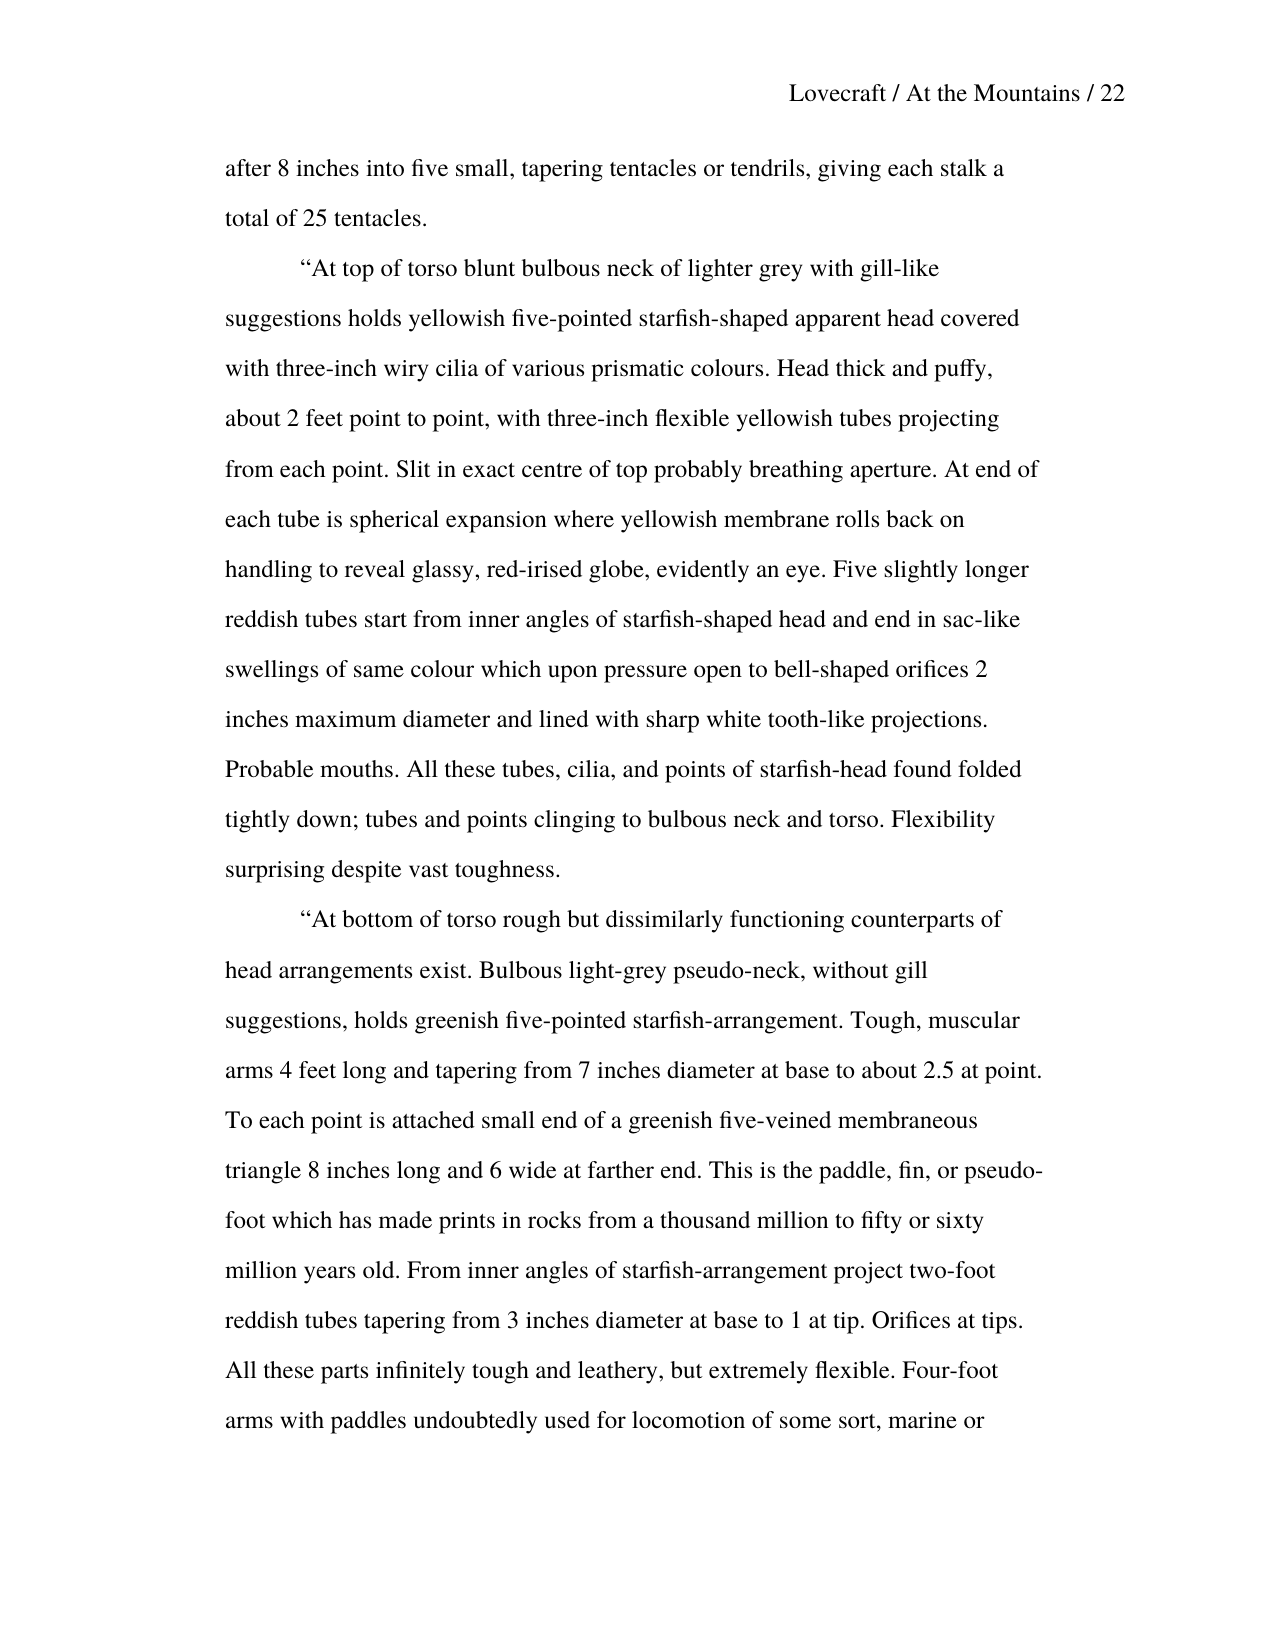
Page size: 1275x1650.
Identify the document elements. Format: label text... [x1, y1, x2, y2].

text “At bottom of torso rough but dissimilarly functioning counterparts of head arrangements exist. Bulbous light-grey pseudo-neck, without gill suggestions, holds greenish five-pointed starfish-arrangement. Tough, muscular arms 4 feet long and tapering from 7 inches diameter at base to about 2.5 at point. To each point is attached small end of a greenish five-veined membraneous triangle 8 inches long and 6 wide at farther end. This is the paddle, fin, or pseudo-foot which has made prints in rocks from a thousand million to fifty or sixty million years old. From inner angles of starfish-arrangement project two-foot reddish tubes tapering from 3 inches diameter at base to 1 at tip. Orifices at tips. All these parts infinitely tough and leathery, but extremely flexible. Four-foot arms with paddles undoubtedly used for locomotion of some sort, marine or [225, 902, 1050, 1436]
text “At top of torso blunt bulbous neck of lighter grey with gill-like suggestions holds yellowish five-pointed starfish-shaped apparent head covered with three-inch wiry cilia of various prismatic colours. Head thick and puffy, about 2 feet point to point, with three-inch flexible yellowish tubes projecting from each point. Slit in exact centre of top probably breathing aperture. At end of each tube is spherical expansion where yellowish membrane rolls back on handling to reveal glassy, red-irised globe, evidently an eye. Five slightly longer reddish tubes start from inner angles of starfish-shaped head and end in sac-like swellings of same colour which upon pressure open to bell-shaped orifices 2 inches maximum diameter and lined with sharp white tooth-like projections. Probable mouths. All these tubes, cilia, and points of starfish-head found folded tightly down; tubes and points clinging to bulbous neck and torso. Flexibility surprising despite vast toughness. [225, 250, 1050, 885]
text after 8 inches into five small, tapering tentacles or tendrils, giving each stalk a total of 25 tentacles. [225, 150, 1050, 233]
